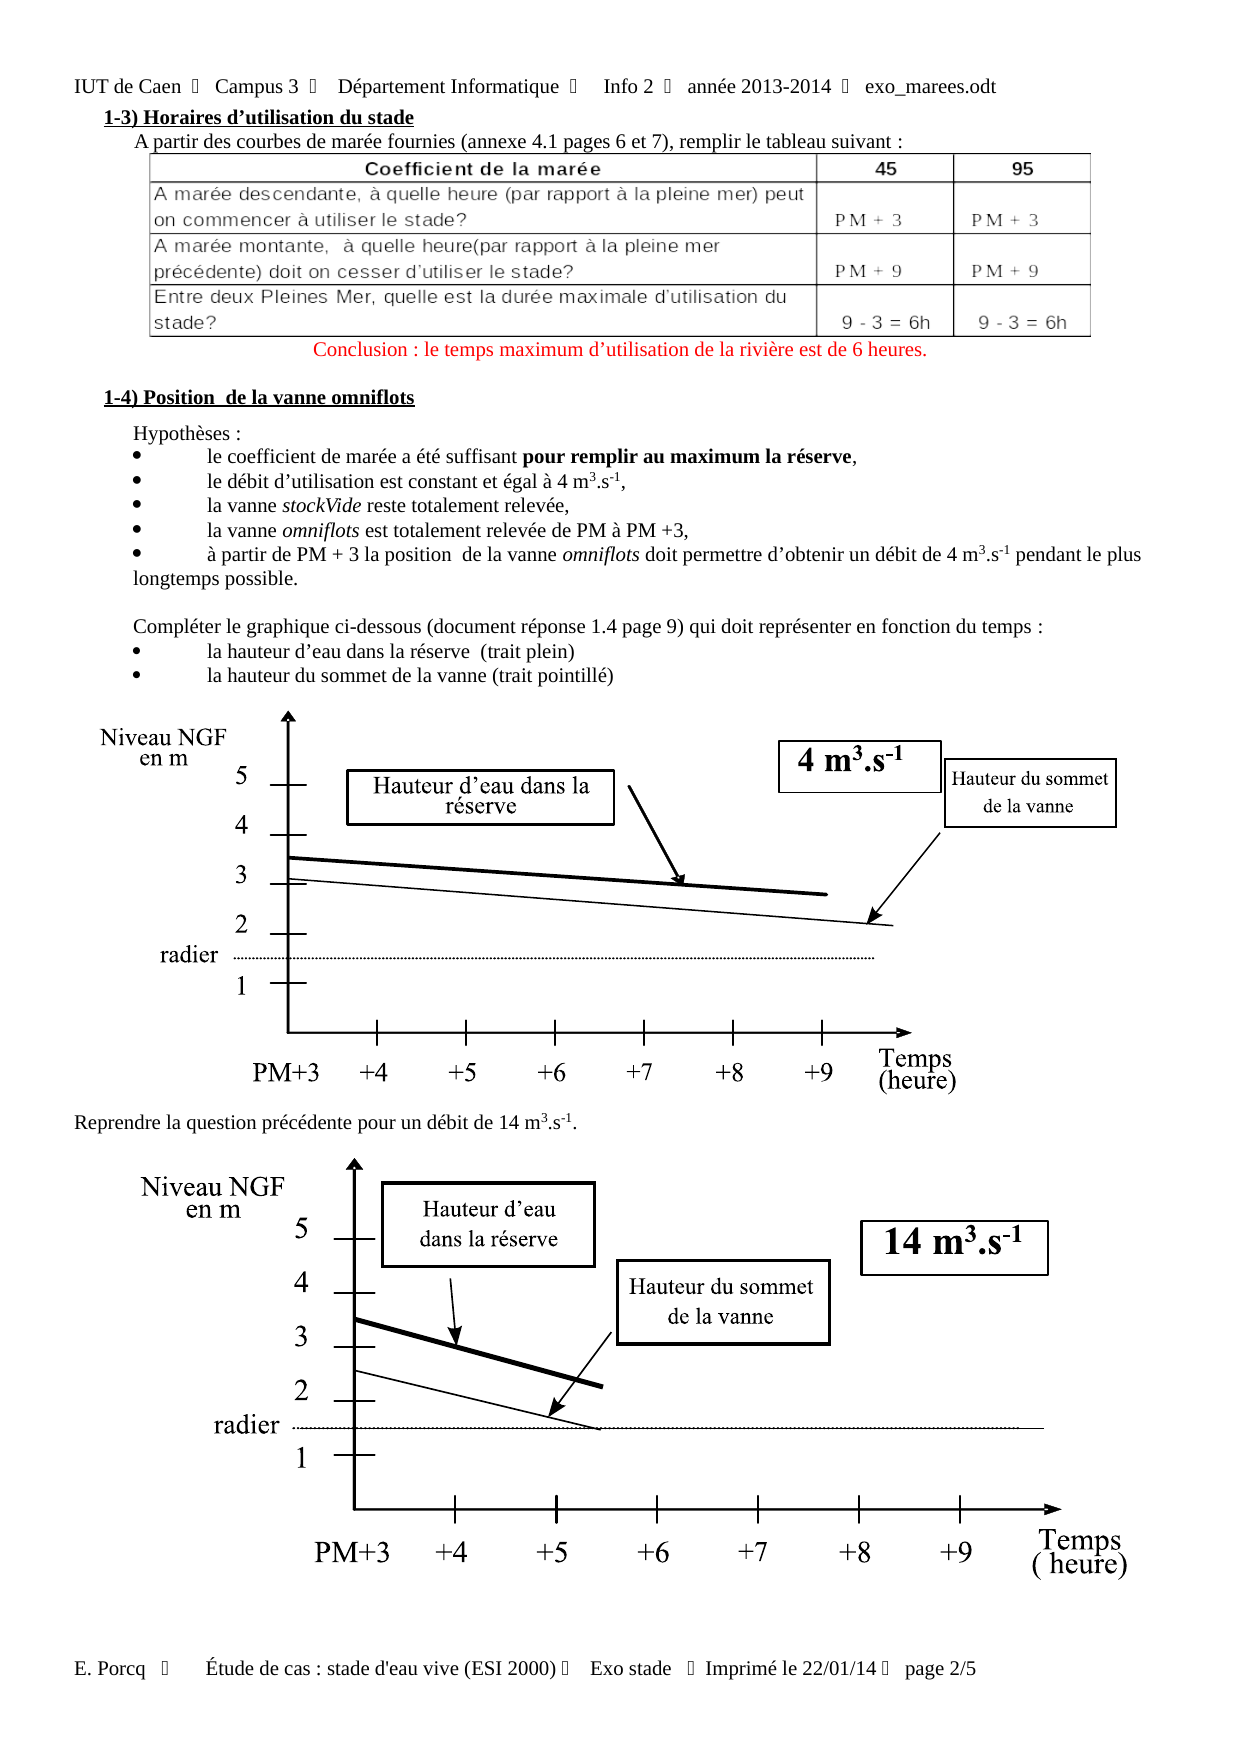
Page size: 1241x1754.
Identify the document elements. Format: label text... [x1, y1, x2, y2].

text Conclusion : le temps maximum d’utilisation de la rivière est de 6 heures. [74, 336, 1167, 361]
list la vanne stockVide reste totalement relevée, [133, 493, 1167, 518]
list la hauteur du sommet de la vanne (trait pointillé) [133, 663, 1167, 687]
list la hauteur d’eau dans la réserve (trait plein) [133, 638, 1167, 663]
text Compléter le graphique ci-dessous (document réponse 1.4 page 9) qui doit représenter en fonction du temps : [133, 614, 1167, 638]
list à partir de PM + 3 la position de la vanne omniflots doit permettre d’obtenir un débit de 4 m3.s-1 pendant le plus longtemps possible. [133, 542, 1167, 590]
list le coefficient de marée a été suffisant pour remplir au maximum la réserve, [133, 444, 1167, 469]
text 1-4) Position de la vanne omniflots [103, 384, 1167, 409]
text 1-3) Horaires d’utilisation du stade [103, 105, 1167, 129]
list la vanne omniflots est totalement relevée de PM à PM +3, [133, 518, 1167, 542]
list le débit d’utilisation est constant et égal à 4 m3.s-1, [133, 469, 1167, 493]
text Hypothèses : [133, 420, 1167, 444]
text A partir des courbes de marée fournies (annexe 4.1 pages 6 et 7), remplir le tableau suivant : [74, 129, 1167, 153]
text Reprendre la question précédente pour un débit de 14 m3.s-1. [74, 1110, 1167, 1134]
